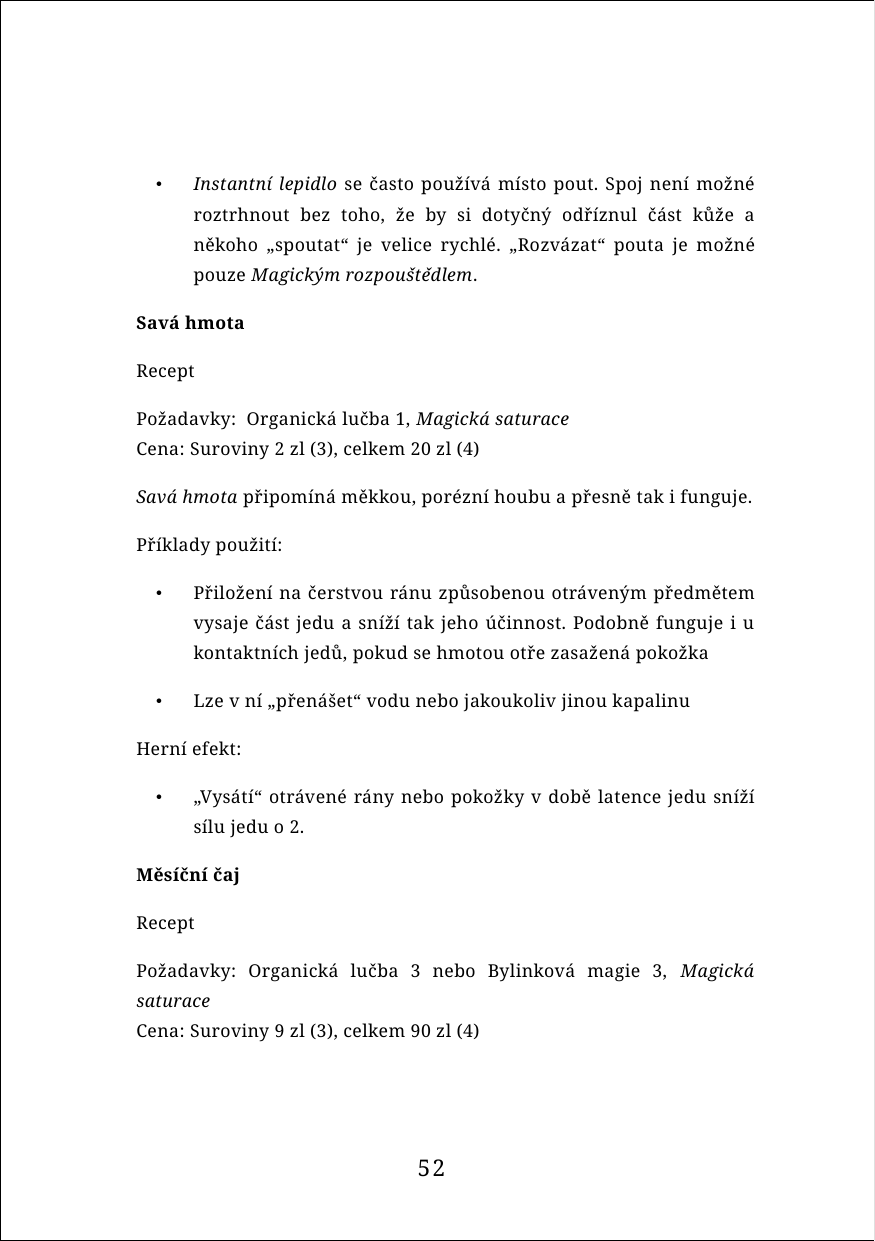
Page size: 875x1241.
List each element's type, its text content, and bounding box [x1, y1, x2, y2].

list Instantní lepidlo se často používá místo pout. Spoj není možné roztrhnout bez toho, že by si dotyčný odříznul část kůže a někoho „spoutat“ je velice rychlé. „Rozvázat“ pouta je možné pouze Magickým rozpouštědlem. [156, 172, 756, 287]
text Savá hmota připomíná měkkou, porézní houbu a přesně tak i funguje. [136, 484, 756, 508]
text Recept [136, 358, 756, 382]
text Savá hmota [136, 310, 756, 334]
text Herní efekt: [136, 736, 756, 761]
list Lze v ní „přenášet“ vodu nebo jakoukoliv jinou kapalinu [156, 688, 756, 713]
text Požadavky: Organická lučba 1, Magická saturace Cena: Suroviny 2 zl (3), celkem 20 zl (4) [136, 406, 756, 461]
text Recept [136, 910, 756, 934]
list „Vysátí“ otrávené rány nebo pokožky v době latence jedu sníží sílu jedu o 2. [156, 784, 756, 839]
text Měsíční čaj [136, 862, 756, 887]
list Přiložení na čerstvou ránu způsobenou otráveným předmětem vysaje část jedu a sníží tak jeho účinnost. Podobně funguje i u kontaktních jedů, pokud se hmotou otře zasažená pokožka [156, 580, 756, 665]
text Příklady použití: [136, 532, 756, 556]
text Požadavky: Organická lučba 3 nebo Bylinková magie 3, Magická saturace Cena: Suroviny 9 zl (3), celkem 90 zl (4) [136, 958, 756, 1043]
